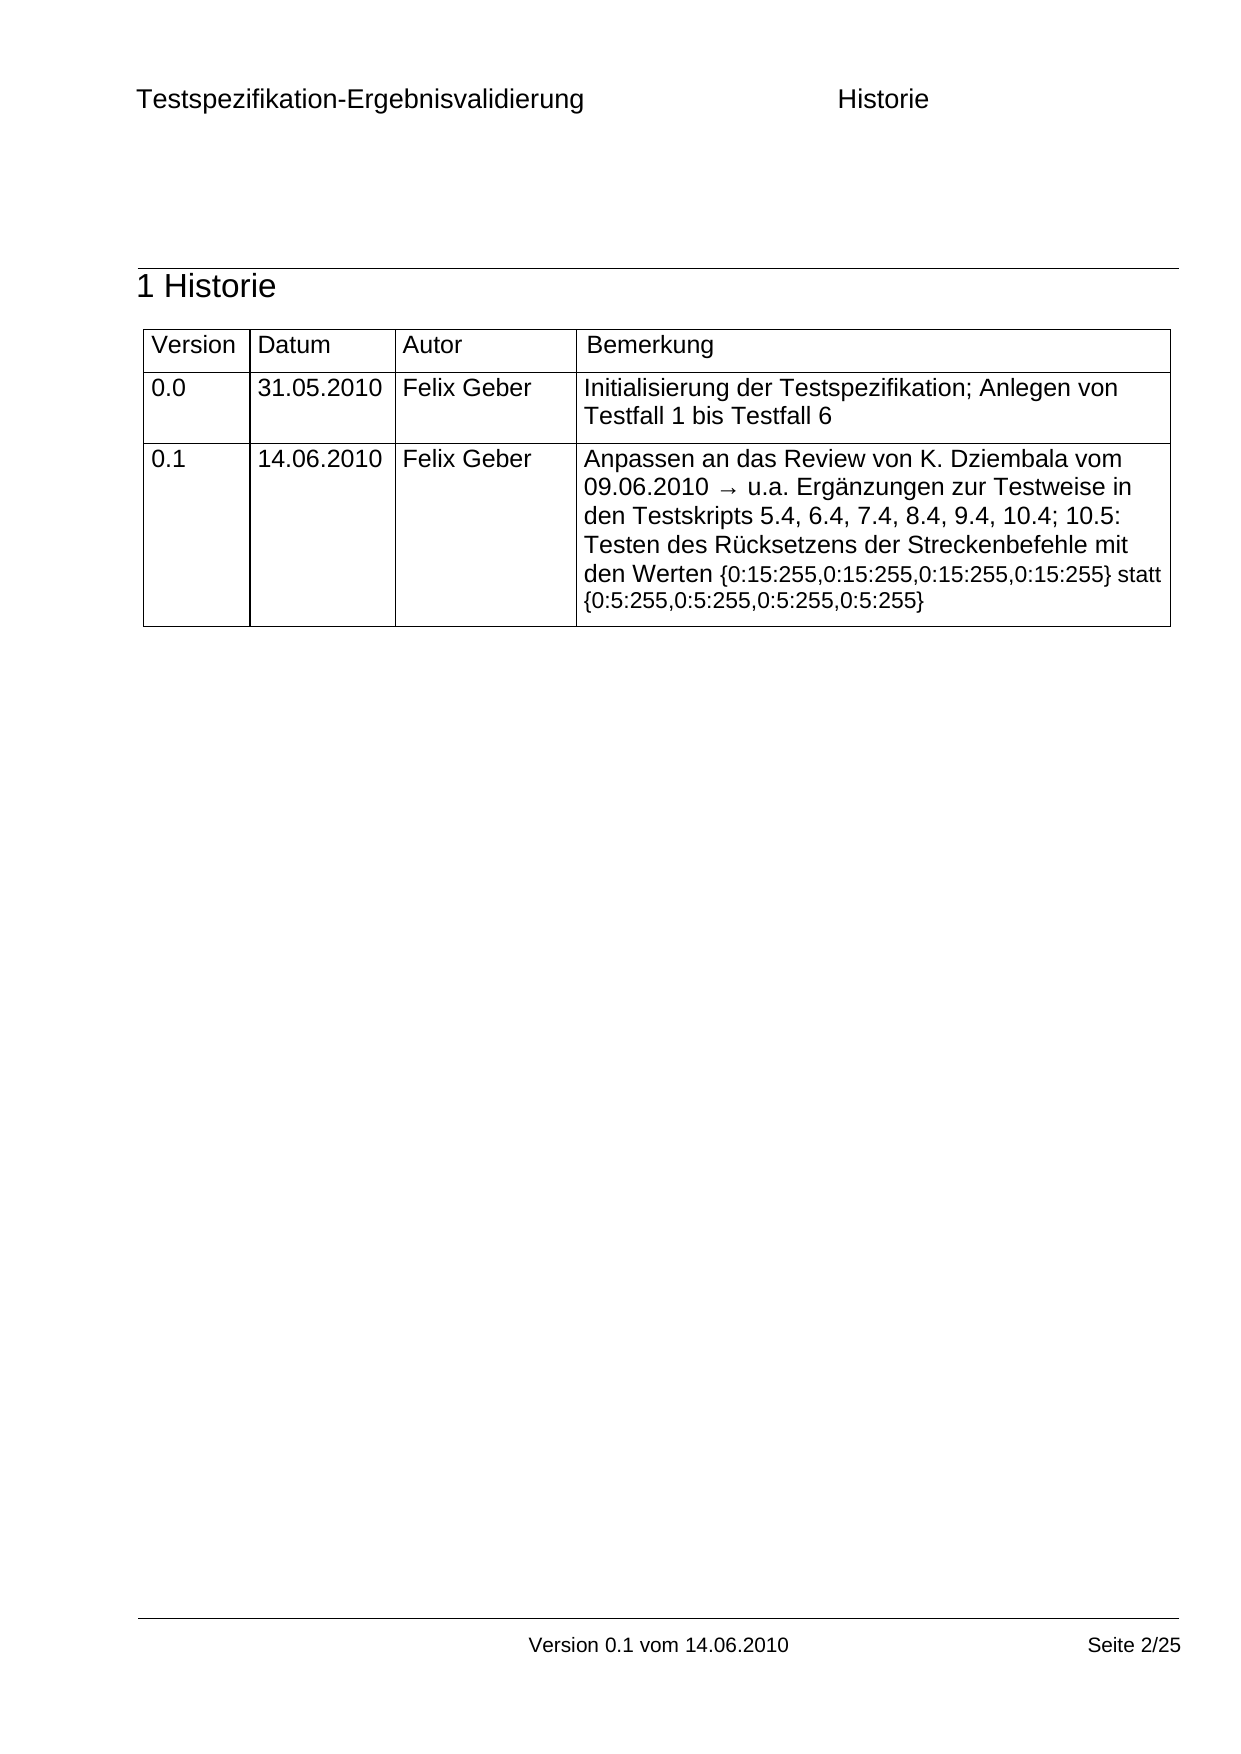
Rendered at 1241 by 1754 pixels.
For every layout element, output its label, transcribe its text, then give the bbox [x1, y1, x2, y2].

table_cell 31.05.2010 [251, 373, 395, 443]
table_cell 14.06.2010 [251, 444, 395, 626]
table_header Datum [251, 330, 395, 372]
table_cell 0.0 [144, 373, 249, 443]
table_cell Felix Geber [396, 444, 576, 626]
subtitle Historie [136, 289, 1181, 304]
table_cell Felix Geber [396, 373, 576, 443]
table_header Autor [396, 330, 576, 372]
table_header Bemerkung [577, 330, 1170, 372]
table_cell Initialisierung der Testspezifikation; Anlegen von Testfall 1 bis Testfall 6 [577, 373, 1170, 443]
table_cell 0.1 [144, 444, 249, 626]
table_cell Anpassen an das Review von K. Dziembala vom 09.06.2010 → u.a. Ergänzungen zur Testweise in den Testskripts 5.4, 6.4, 7.4, 8.4, 9.4, 10.4; 10.5: Testen des Rücksetzens der Streckenbefehle mit den Werten {0:15:255,0:15:255,0:15:255,0:15:255} statt {0:5:255,0:5:255,0:5:255,0:5:255} [577, 444, 1170, 626]
table_header Version [144, 330, 249, 372]
